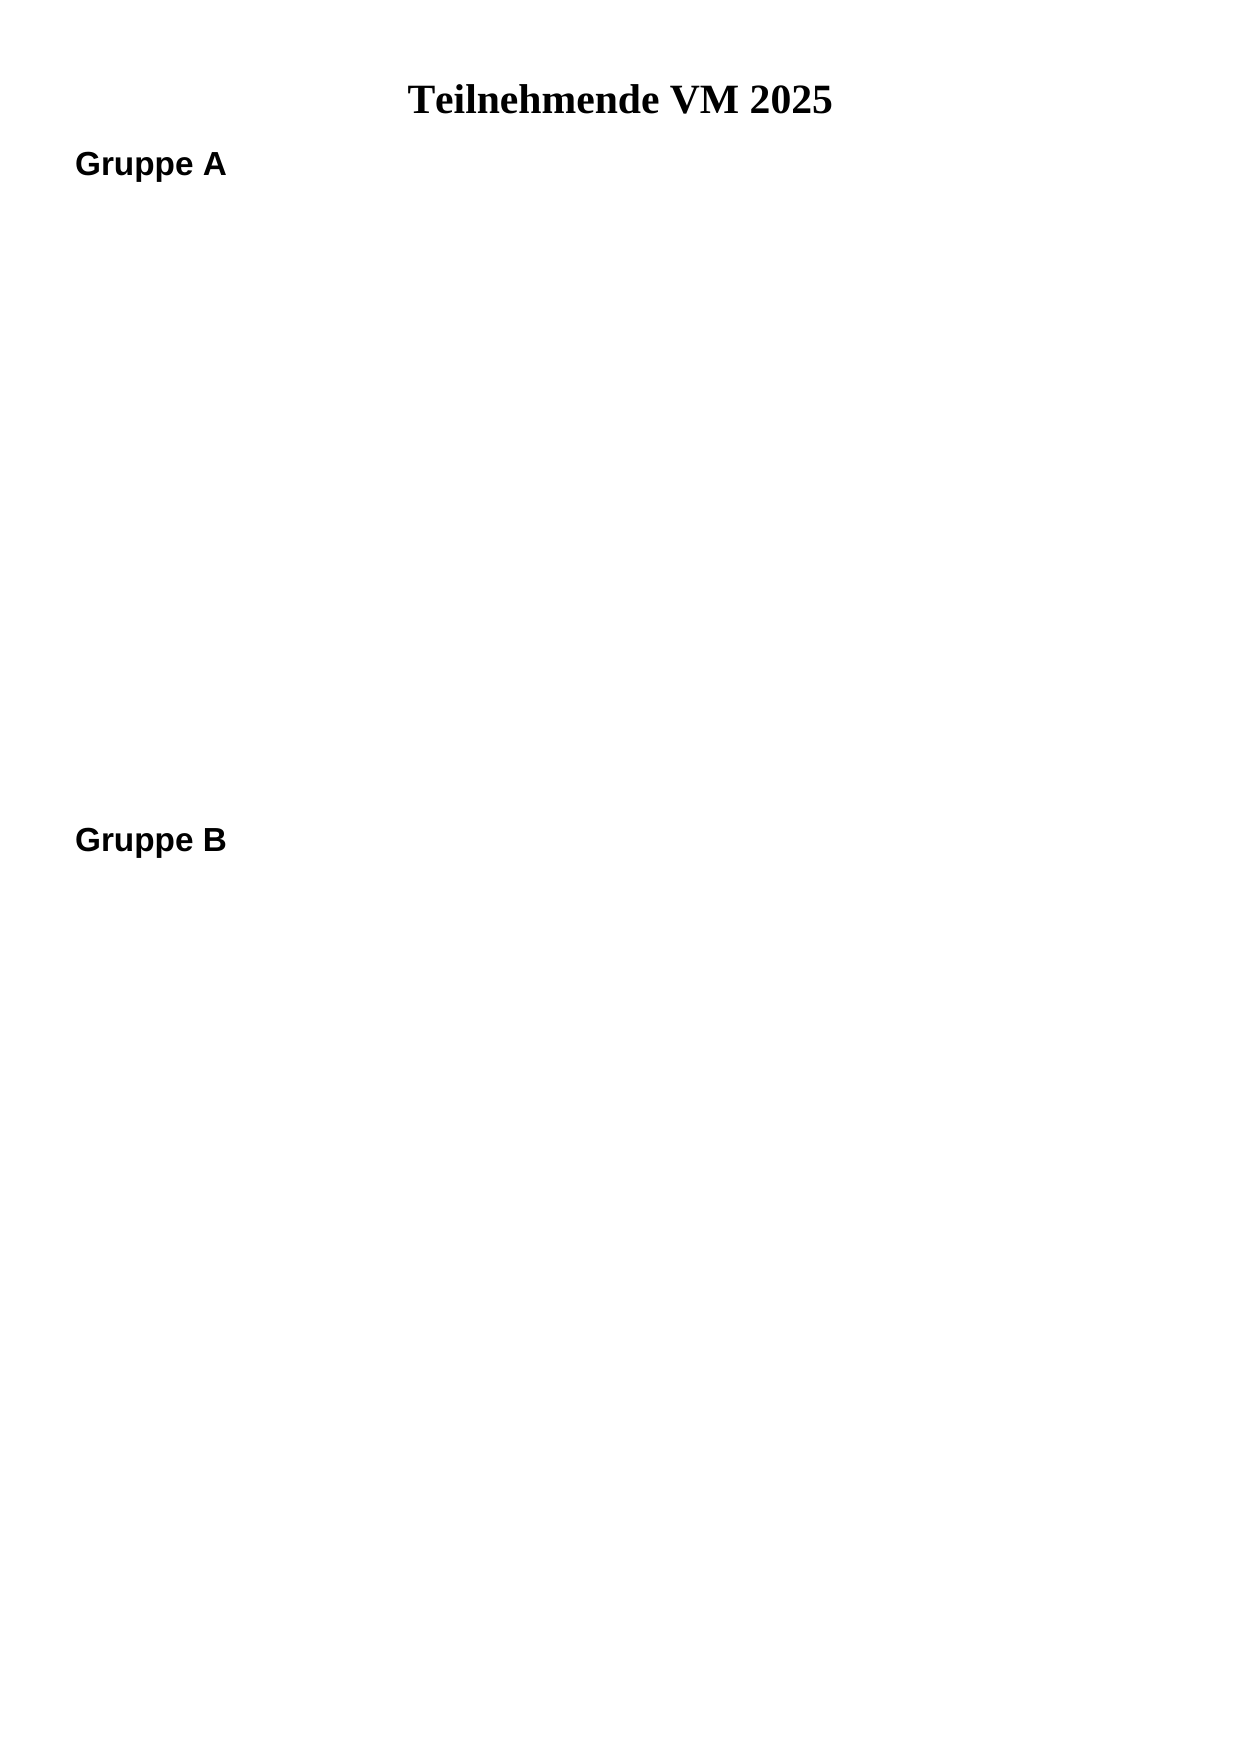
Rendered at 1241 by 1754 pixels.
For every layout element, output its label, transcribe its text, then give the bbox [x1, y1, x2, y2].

subtitle Gruppe A [75, 144, 1165, 182]
subtitle Gruppe B [75, 820, 1165, 858]
subtitle Teilnehmende VM 2025 [75, 75, 1165, 123]
